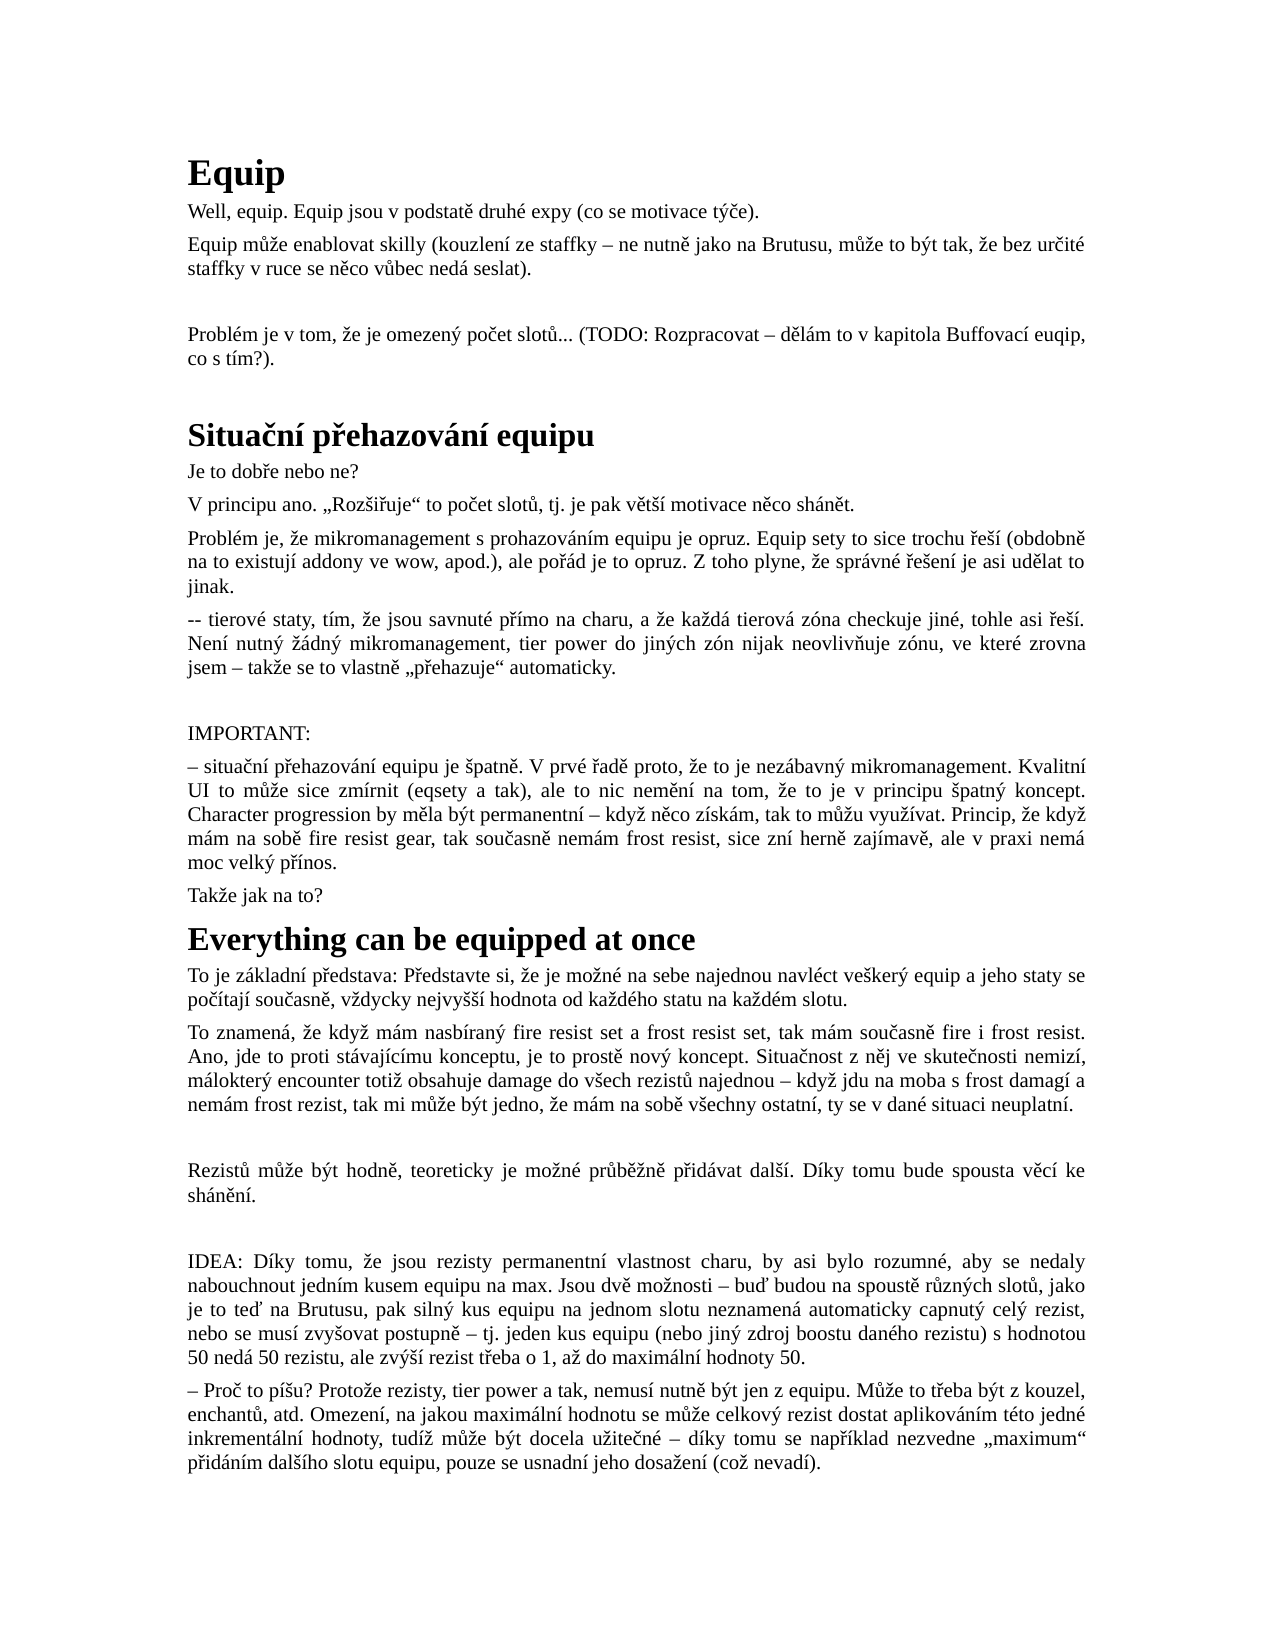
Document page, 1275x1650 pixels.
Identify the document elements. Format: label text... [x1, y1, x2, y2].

subtitle Situační přehazování equipu [187, 415, 1087, 453]
text IDEA: Díky tomu, že jsou rezisty permanentní vlastnost charu, by asi bylo rozumné, aby se nedaly nabouchnout jedním kusem equipu na max. Jsou dvě možnosti – buď budou na spoustě různých slotů, jako je to teď na Brutusu, pak silný kus equipu na jednom slotu neznamená automaticky capnutý celý rezist, nebo se musí zvyšovat postupně – tj. jeden kus equipu (nebo jiný zdroj boostu daného rezistu) s hodnotou 50 nedá 50 rezistu, ale zvýší rezist třeba o 1, až do maximální hodnoty 50. [187, 1248, 1087, 1369]
text Takže jak na to? [187, 883, 1087, 907]
text – situační přehazování equipu je špatně. V prvé řadě proto, že to je nezábavný mikromanagement. Kvalitní UI to může sice zmírnit (eqsety a tak), ale to nic nemění na tom, že to je v principu špatný koncept. Character progression by měla být permanentní – když něco získám, tak to můžu využívat. Princip, že když mám na sobě fire resist gear, tak současně nemám frost resist, sice zní herně zajímavě, ale v praxi nemá moc velký přínos. [187, 754, 1087, 874]
text -- tierové staty, tím, že jsou savnuté přímo na charu, a že každá tierová zóna checkuje jiné, tohle asi řeší. Není nutný žádný mikromanagement, tier power do jiných zón nijak neovlivňuje zónu, ve které zrovna jsem – takže se to vlastně „přehazuje“ automaticky. [187, 607, 1087, 679]
subtitle Everything can be equipped at once [187, 919, 1087, 957]
text Problém je v tom, že je omezený počet slotů... (TODO: Rozpracovat – dělám to v kapitola Buffovací euqip, co s tím?). [187, 322, 1087, 370]
text Problém je, že mikromanagement s prohazováním equipu je opruz. Equip sety to sice trochu řeší (obdobně na to existují addony ve wow, apod.), ale pořád je to opruz. Z toho plyne, že správné řešení je asi udělat to jinak. [187, 525, 1087, 598]
subtitle Equip [187, 150, 1087, 193]
text To je základní představa: Představte si, že je možné na sebe najednou navléct veškerý equip a jeho staty se počítají současně, vždycky nejvyšší hodnota od každého statu na každém slotu. [187, 963, 1087, 1011]
text Rezistů může být hodně, teoreticky je možné průběžně přidávat další. Díky tomu bude spousta věcí ke shánění. [187, 1158, 1087, 1207]
text Well, equip. Equip jsou v podstatě druhé expy (co se motivace týče). [187, 199, 1087, 223]
text Je to dobře nebo ne? [187, 459, 1087, 483]
text IMPORTANT: [187, 721, 1087, 745]
text – Proč to píšu? Protože rezisty, tier power a tak, nemusí nutně být jen z equipu. Může to třeba být z kouzel, enchantů, atd. Omezení, na jakou maximální hodnotu se může celkový rezist dostat aplikováním této jedné inkrementální hodnoty, tudíž může být docela užitečné – díky tomu se například nezvedne „maximum“ přidáním dalšího slotu equipu, pouze se usnadní jeho dosažení (což nevadí). [187, 1378, 1087, 1474]
text V principu ano. „Rozšiřuje“ to počet slotů, tj. je pak větší motivace něco shánět. [187, 492, 1087, 516]
text To znamená, že když mám nasbíraný fire resist set a frost resist set, tak mám současně fire i frost resist. Ano, jde to proti stávajícímu konceptu, je to prostě nový koncept. Situačnost z něj ve skutečnosti nemizí, málokterý encounter totiž obsahuje damage do všech rezistů najednou – když jdu na moba s frost damagí a nemám frost rezist, tak mi může být jedno, že mám na sobě všechny ostatní, ty se v dané situaci neuplatní. [187, 1020, 1087, 1116]
text Equip může enablovat skilly (kouzlení ze staffky – ne nutně jako na Brutusu, může to být tak, že bez určité staffky v ruce se něco vůbec nedá seslat). [187, 232, 1087, 280]
